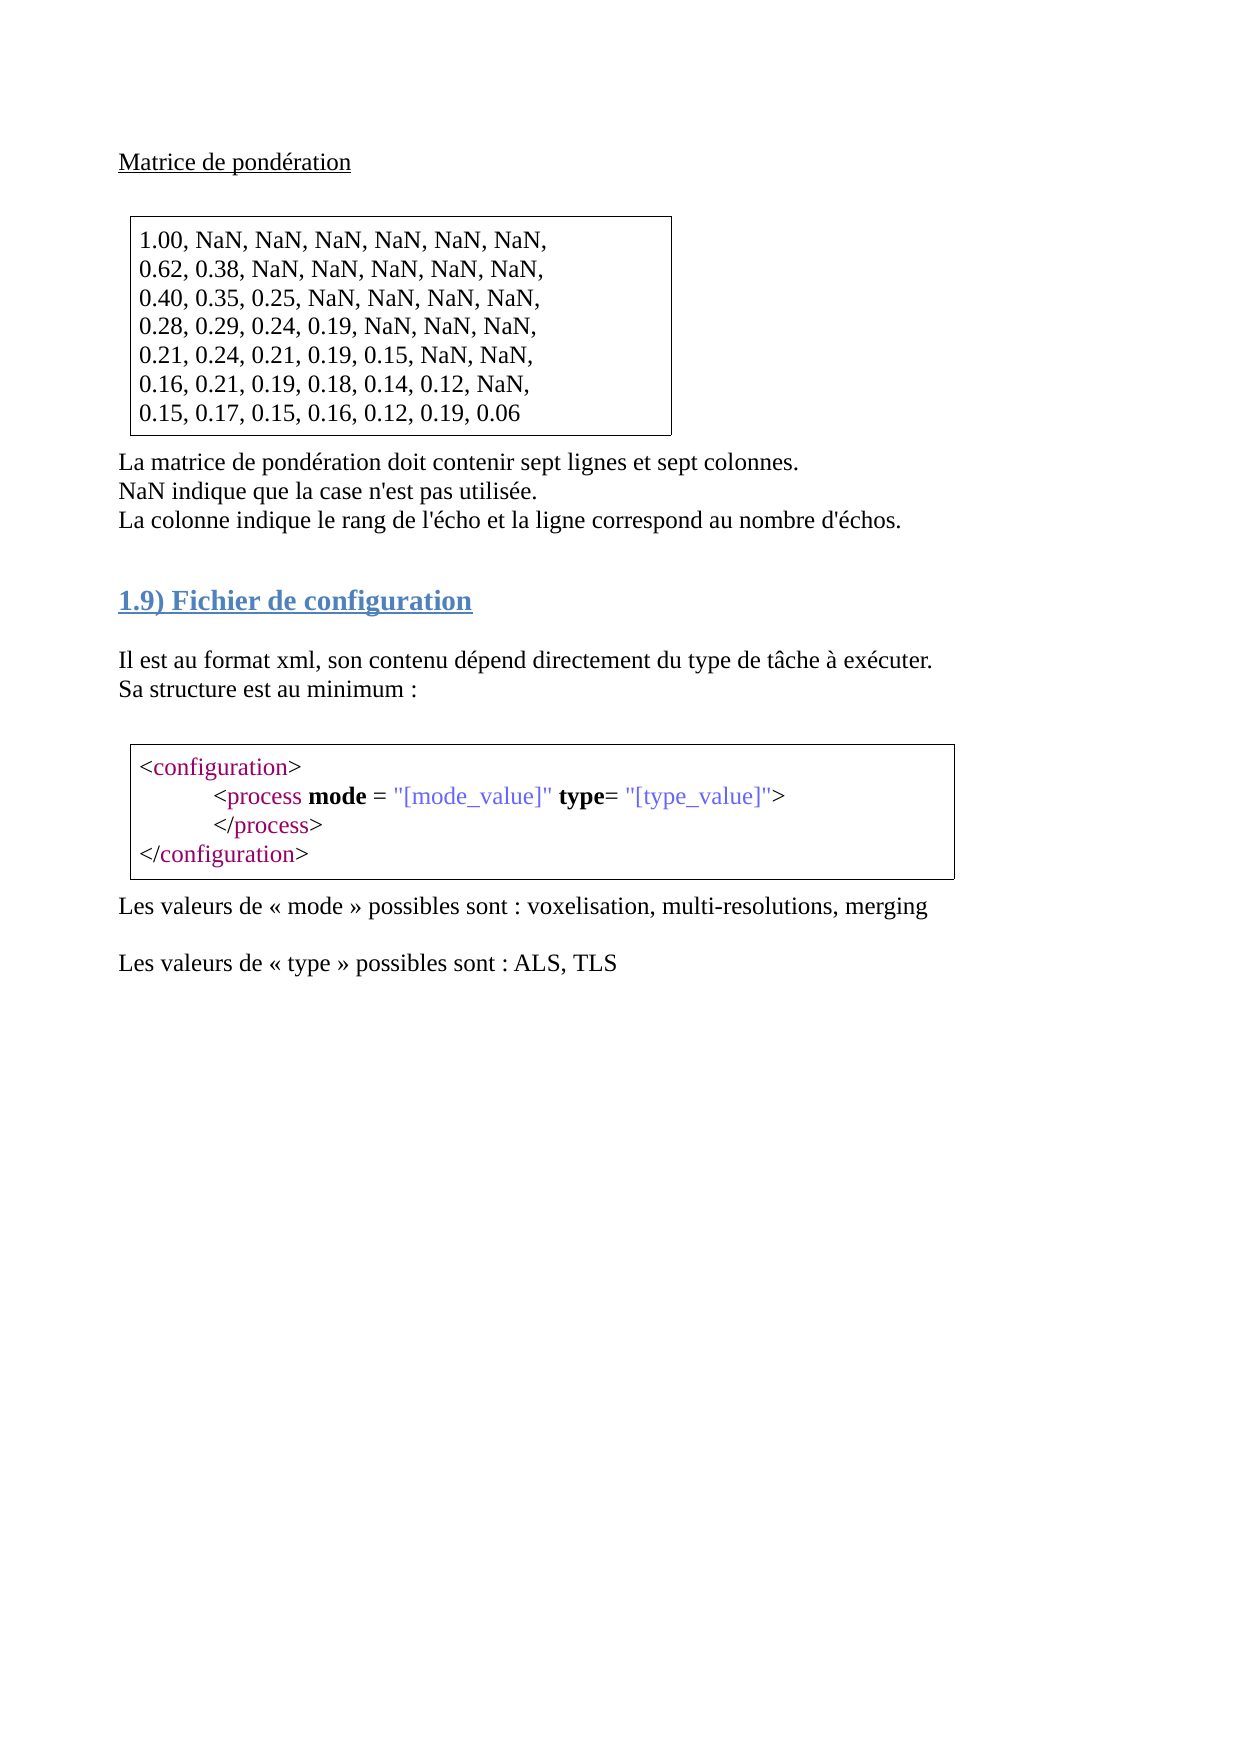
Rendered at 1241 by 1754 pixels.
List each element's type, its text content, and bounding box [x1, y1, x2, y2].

text 0.40, 0.35, 0.25, NaN, NaN, NaN, NaN, [139, 283, 662, 311]
text 0.16, 0.21, 0.19, 0.18, 0.14, 0.12, NaN, [139, 369, 662, 398]
text 0.21, 0.24, 0.21, 0.19, 0.15, NaN, NaN, [139, 340, 662, 369]
text Il est au format xml, son contenu dépend directement du type de tâche à exécuter. [118, 645, 1122, 674]
text Les valeurs de « mode » possibles sont : voxelisation, multi-resolutions, merging [118, 891, 1122, 920]
text <configuration> [139, 752, 945, 781]
text La colonne indique le rang de l'écho et la ligne correspond au nombre d'échos. [118, 505, 1122, 533]
text La matrice de pondération doit contenir sept lignes et sept colonnes. [118, 447, 1122, 476]
text 0.62, 0.38, NaN, NaN, NaN, NaN, NaN, [139, 254, 662, 283]
text </configuration> [139, 839, 945, 867]
text Les valeurs de « type » possibles sont : ALS, TLS [118, 948, 1122, 977]
text Sa structure est au minimum : [118, 674, 1122, 703]
text <process mode = "[mode_value]" type= "[type_value]"> [139, 781, 945, 810]
text NaN indique que la case n'est pas utilisée. [118, 476, 1122, 505]
text 1.00, NaN, NaN, NaN, NaN, NaN, NaN, [139, 225, 662, 254]
text 0.15, 0.17, 0.15, 0.16, 0.12, 0.19, 0.06 [139, 398, 662, 426]
text </process> [139, 810, 945, 839]
text 0.28, 0.29, 0.24, 0.19, NaN, NaN, NaN, [139, 311, 662, 340]
subtitle 1.9) Fichier de configuration [118, 583, 1122, 617]
text Matrice de pondération [118, 147, 1122, 176]
